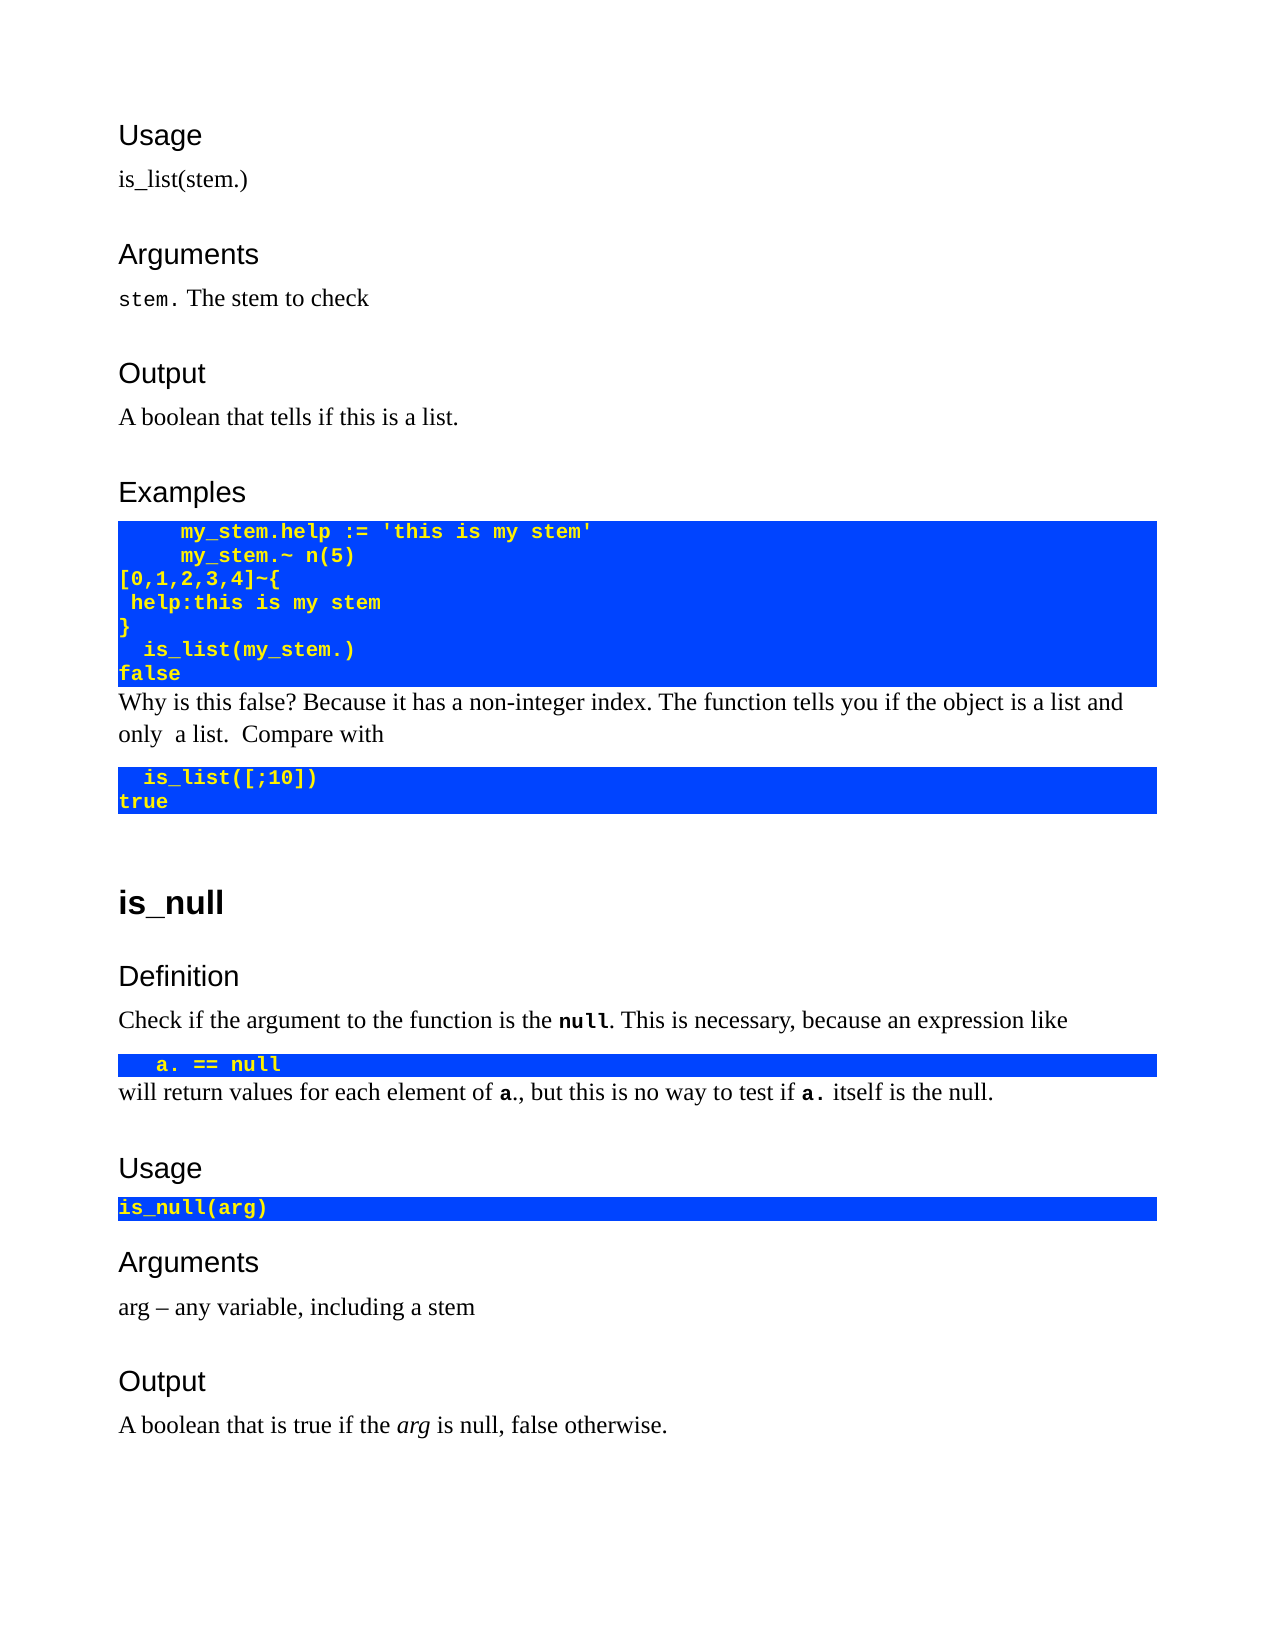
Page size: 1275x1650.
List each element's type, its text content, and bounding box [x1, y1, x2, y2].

text a. == null [118, 1054, 1157, 1077]
text true [118, 791, 1157, 814]
subtitle is_null [118, 883, 1157, 922]
text is_list([;10]) [118, 767, 1157, 791]
subtitle Usage [118, 1151, 1157, 1184]
subtitle Definition [118, 959, 1157, 993]
text Why is this false? Because it has a non-integer index. The function tells you if the object is a list and only a list. Compare with [118, 687, 1157, 748]
subtitle Usage [118, 118, 1157, 152]
text will return values for each element of a., but this is no way to test if a. itself is the null. [118, 1077, 1157, 1107]
subtitle Examples [118, 475, 1157, 508]
subtitle Arguments [118, 1246, 1157, 1279]
text is_null(arg) [118, 1197, 1157, 1221]
text A boolean that is true if the arg is null, false otherwise. [118, 1410, 1157, 1439]
text [0,1,2,3,4]~{ [118, 568, 1157, 592]
text my_stem.help := 'this is my stem' [118, 521, 1157, 545]
text help:this is my stem [118, 592, 1157, 616]
text false [118, 663, 1157, 687]
text A boolean that tells if this is a list. [118, 402, 1157, 431]
text my_stem.~ n(5) [118, 545, 1157, 568]
subtitle Output [118, 356, 1157, 390]
text is_list(my_stem.) [118, 639, 1157, 663]
text arg – any variable, including a stem [118, 1292, 1157, 1320]
text } [118, 616, 1157, 639]
text is_list(stem.) [118, 164, 1157, 193]
subtitle Arguments [118, 237, 1157, 270]
text Check if the argument to the function is the null. This is necessary, because an expression like [118, 1005, 1157, 1035]
text stem. The stem to check [118, 283, 1157, 312]
subtitle Output [118, 1364, 1157, 1398]
